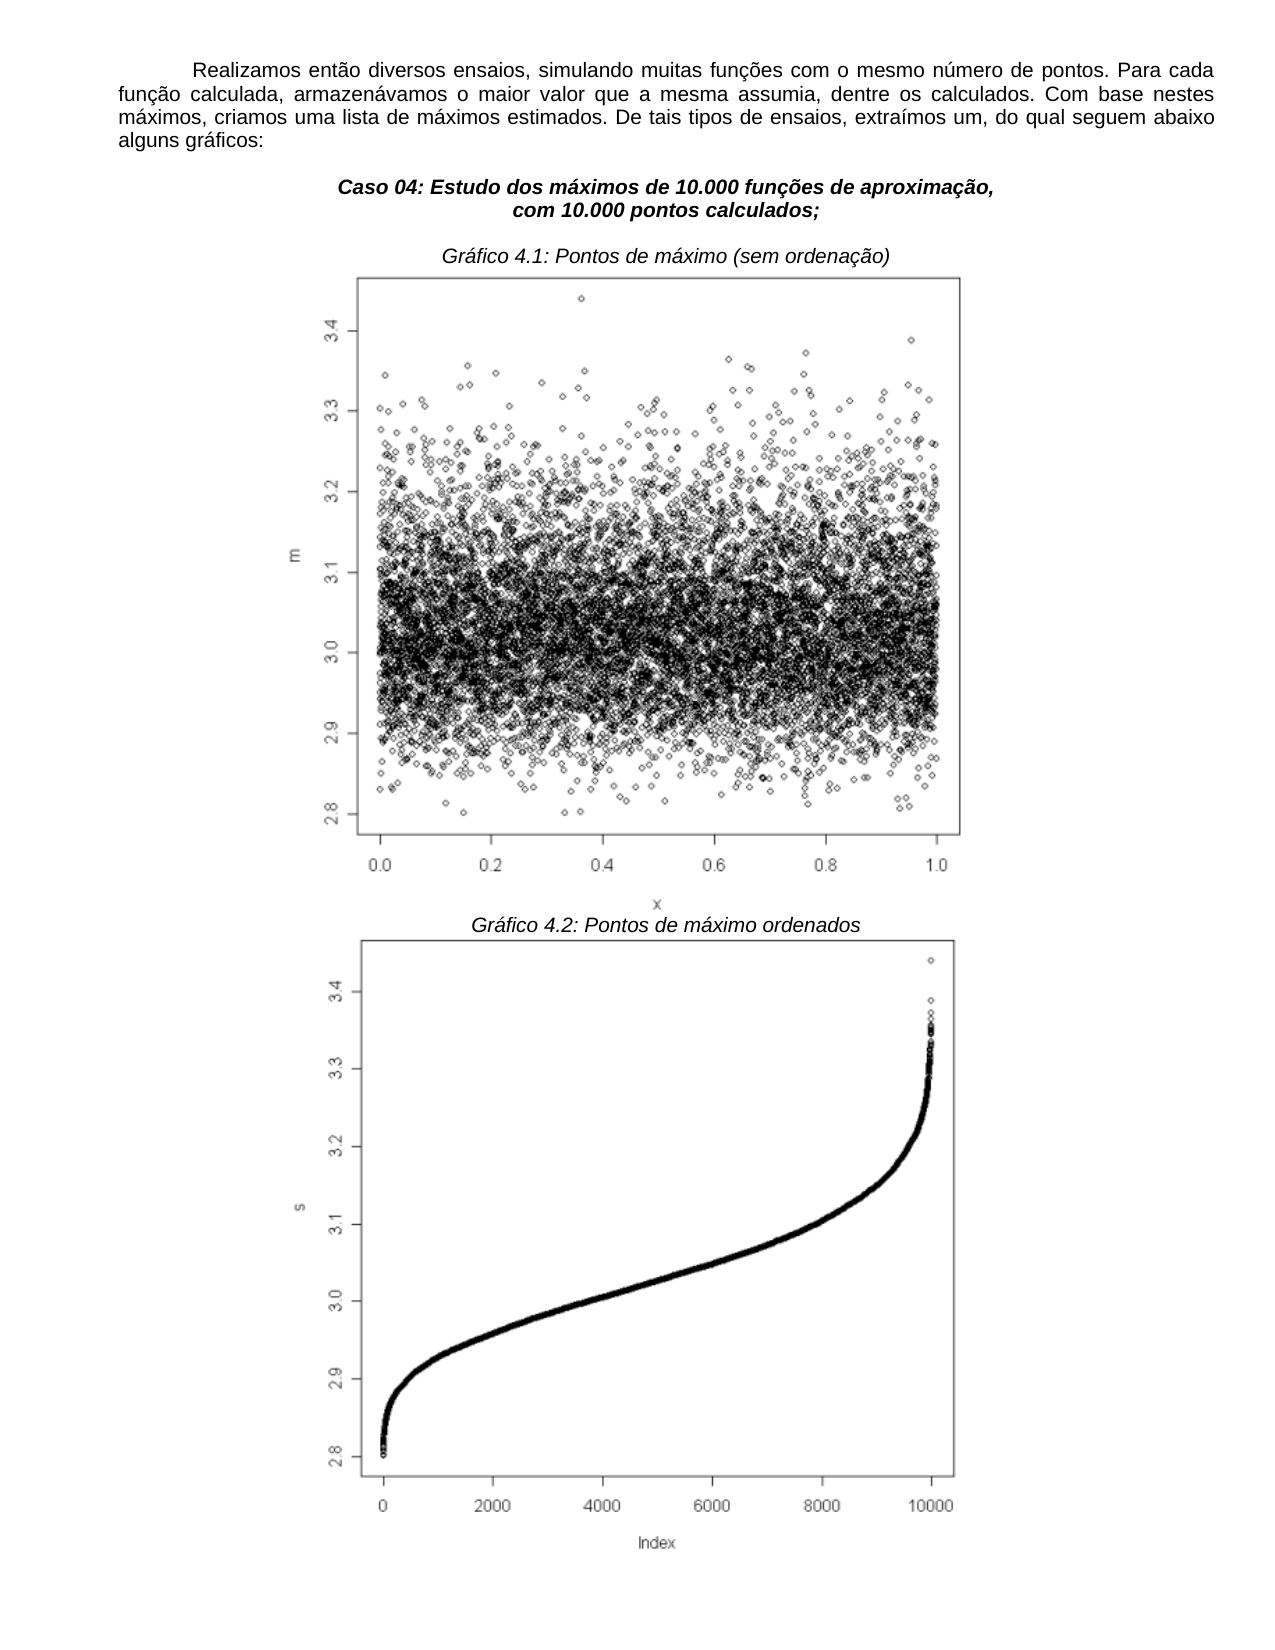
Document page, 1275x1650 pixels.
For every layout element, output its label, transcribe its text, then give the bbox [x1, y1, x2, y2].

text Realizamos então diversos ensaios, simulando muitas funções com o mesmo número de pontos. Para cada função calculada, armazenávamos o maior valor que a mesma assumia, dentre os calculados. Com base nestes máximos, criamos uma lista de máximos estimados. De tais tipos de ensaios, extraímos um, do qual seguem abaixo alguns gráficos: [118, 59, 1216, 152]
picture [281, 268, 969, 914]
text com 10.000 pontos calculados; [118, 198, 1216, 222]
text Gráfico 4.1: Pontos de máximo (sem ordenação) [118, 245, 1216, 268]
text Gráfico 4.2: Pontos de máximo ordenados [118, 268, 1216, 936]
text Caso 04: Estudo dos máximos de 10.000 funções de aproximação, [118, 175, 1216, 198]
picture [286, 936, 964, 1557]
